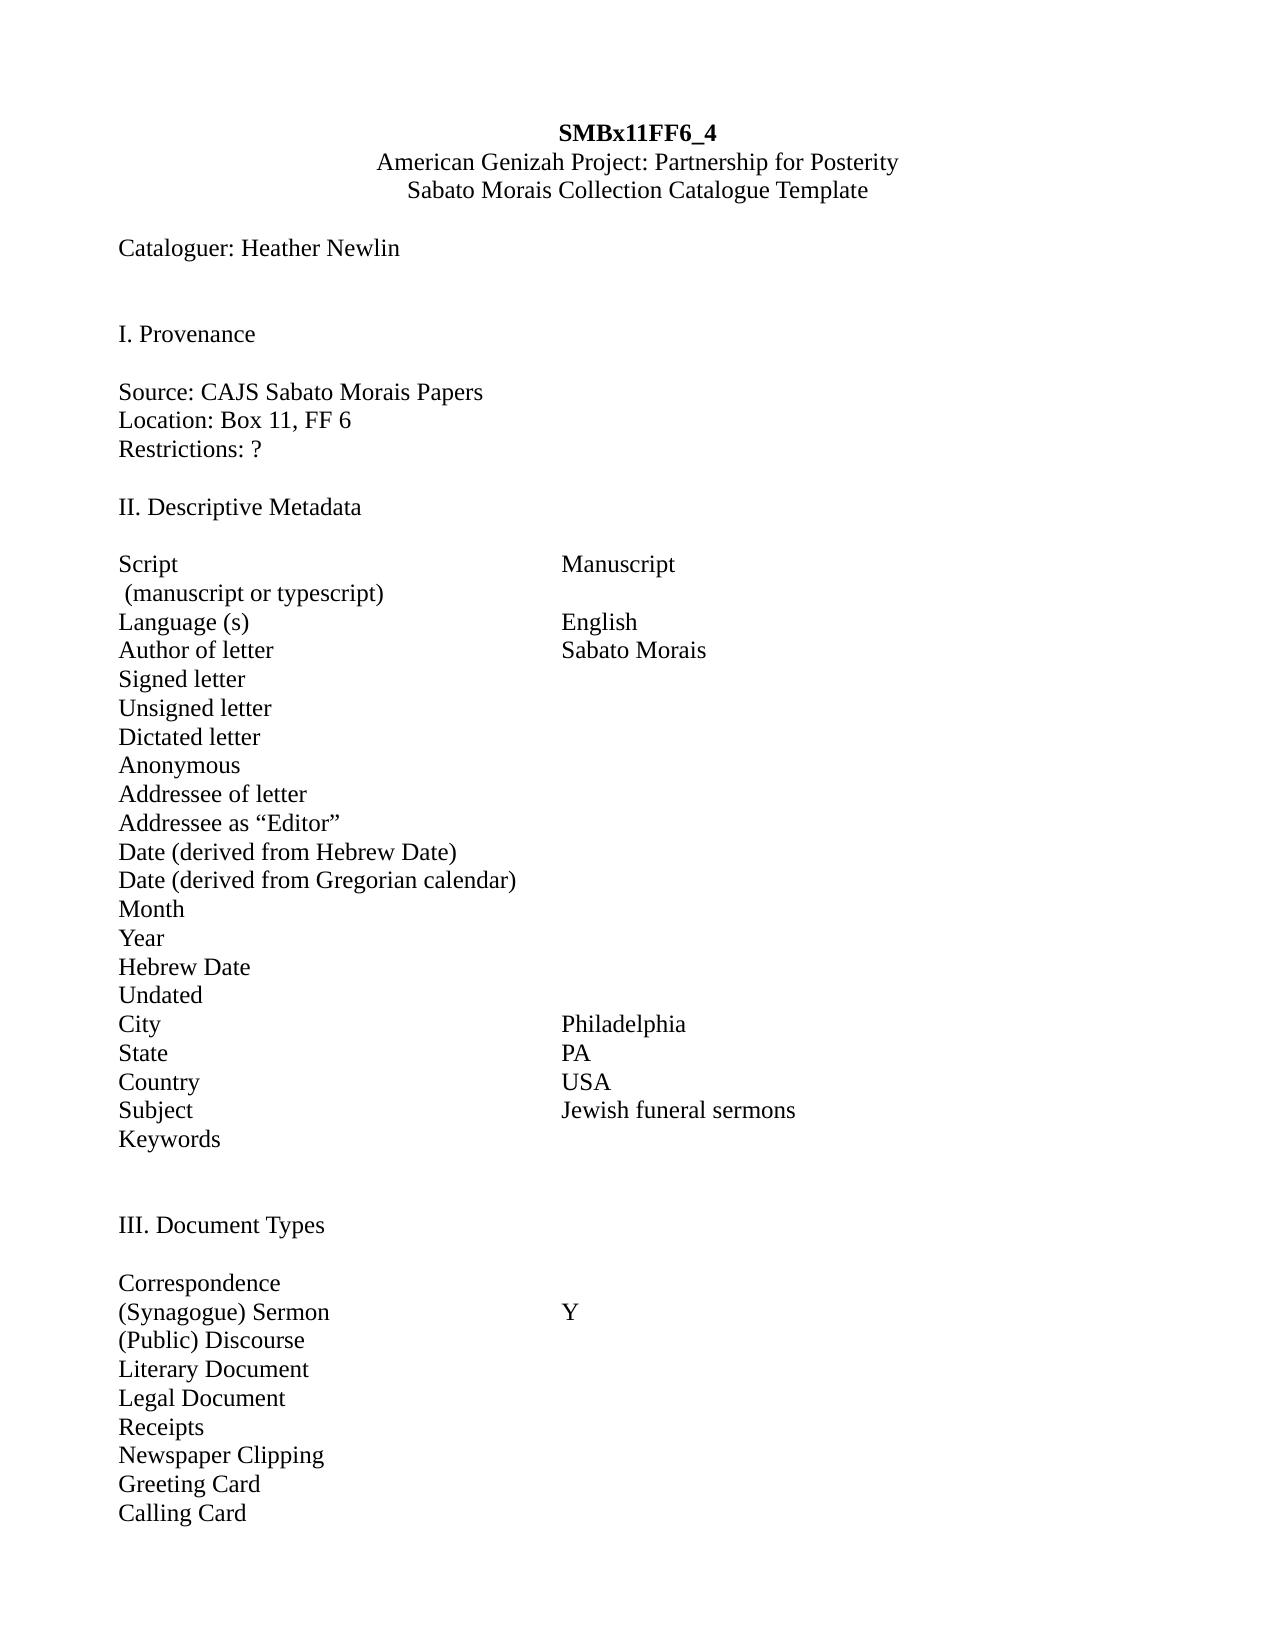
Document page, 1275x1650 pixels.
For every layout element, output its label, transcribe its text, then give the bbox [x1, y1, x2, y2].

text Signed letter [118, 664, 1157, 693]
text Addressee as “Editor” [118, 808, 1157, 837]
text Language (s) English [118, 607, 1157, 636]
text Cataloguer: Heather Newlin [118, 233, 1157, 262]
text Year [118, 923, 1157, 952]
text Undated [118, 981, 1157, 1009]
text Country USA [118, 1067, 1157, 1096]
text Keywords [118, 1124, 1157, 1153]
text Newspaper Clipping [118, 1441, 1157, 1469]
text Month [118, 894, 1157, 923]
text City Philadelphia [118, 1009, 1157, 1038]
text Date (derived from Gregorian calendar) [118, 866, 1157, 894]
text Addressee of letter [118, 779, 1157, 808]
text American Genizah Project: Partnership for Posterity [118, 147, 1157, 176]
text Receipts [118, 1412, 1157, 1441]
text (Public) Discourse [118, 1326, 1157, 1354]
text Hebrew Date [118, 952, 1157, 981]
text Legal Document [118, 1383, 1157, 1412]
text Anonymous [118, 751, 1157, 779]
text Calling Card [118, 1498, 1157, 1527]
text Dictated letter [118, 722, 1157, 751]
text Restrictions: ? [118, 434, 1157, 463]
text (Synagogue) Sermon Y [118, 1297, 1157, 1326]
text I. Provenance [118, 319, 1157, 348]
text Location: Box 11, FF 6 [118, 406, 1157, 434]
text SMBx11FF6_4 [118, 118, 1157, 147]
text Correspondence [118, 1268, 1157, 1297]
text Sabato Morais Collection Catalogue Template [118, 176, 1157, 204]
text Literary Document [118, 1354, 1157, 1383]
text Greeting Card [118, 1469, 1157, 1498]
text State PA [118, 1038, 1157, 1067]
text Script Manuscript [118, 549, 1157, 578]
text II. Descriptive Metadata [118, 492, 1157, 521]
text III. Document Types [118, 1211, 1157, 1239]
text Source: CAJS Sabato Morais Papers [118, 377, 1157, 406]
text Subject Jewish funeral sermons [118, 1096, 1157, 1124]
text Date (derived from Hebrew Date) [118, 837, 1157, 866]
text Author of letter Sabato Morais [118, 636, 1157, 664]
text Unsigned letter [118, 693, 1157, 722]
text (manuscript or typescript) [118, 578, 1157, 607]
